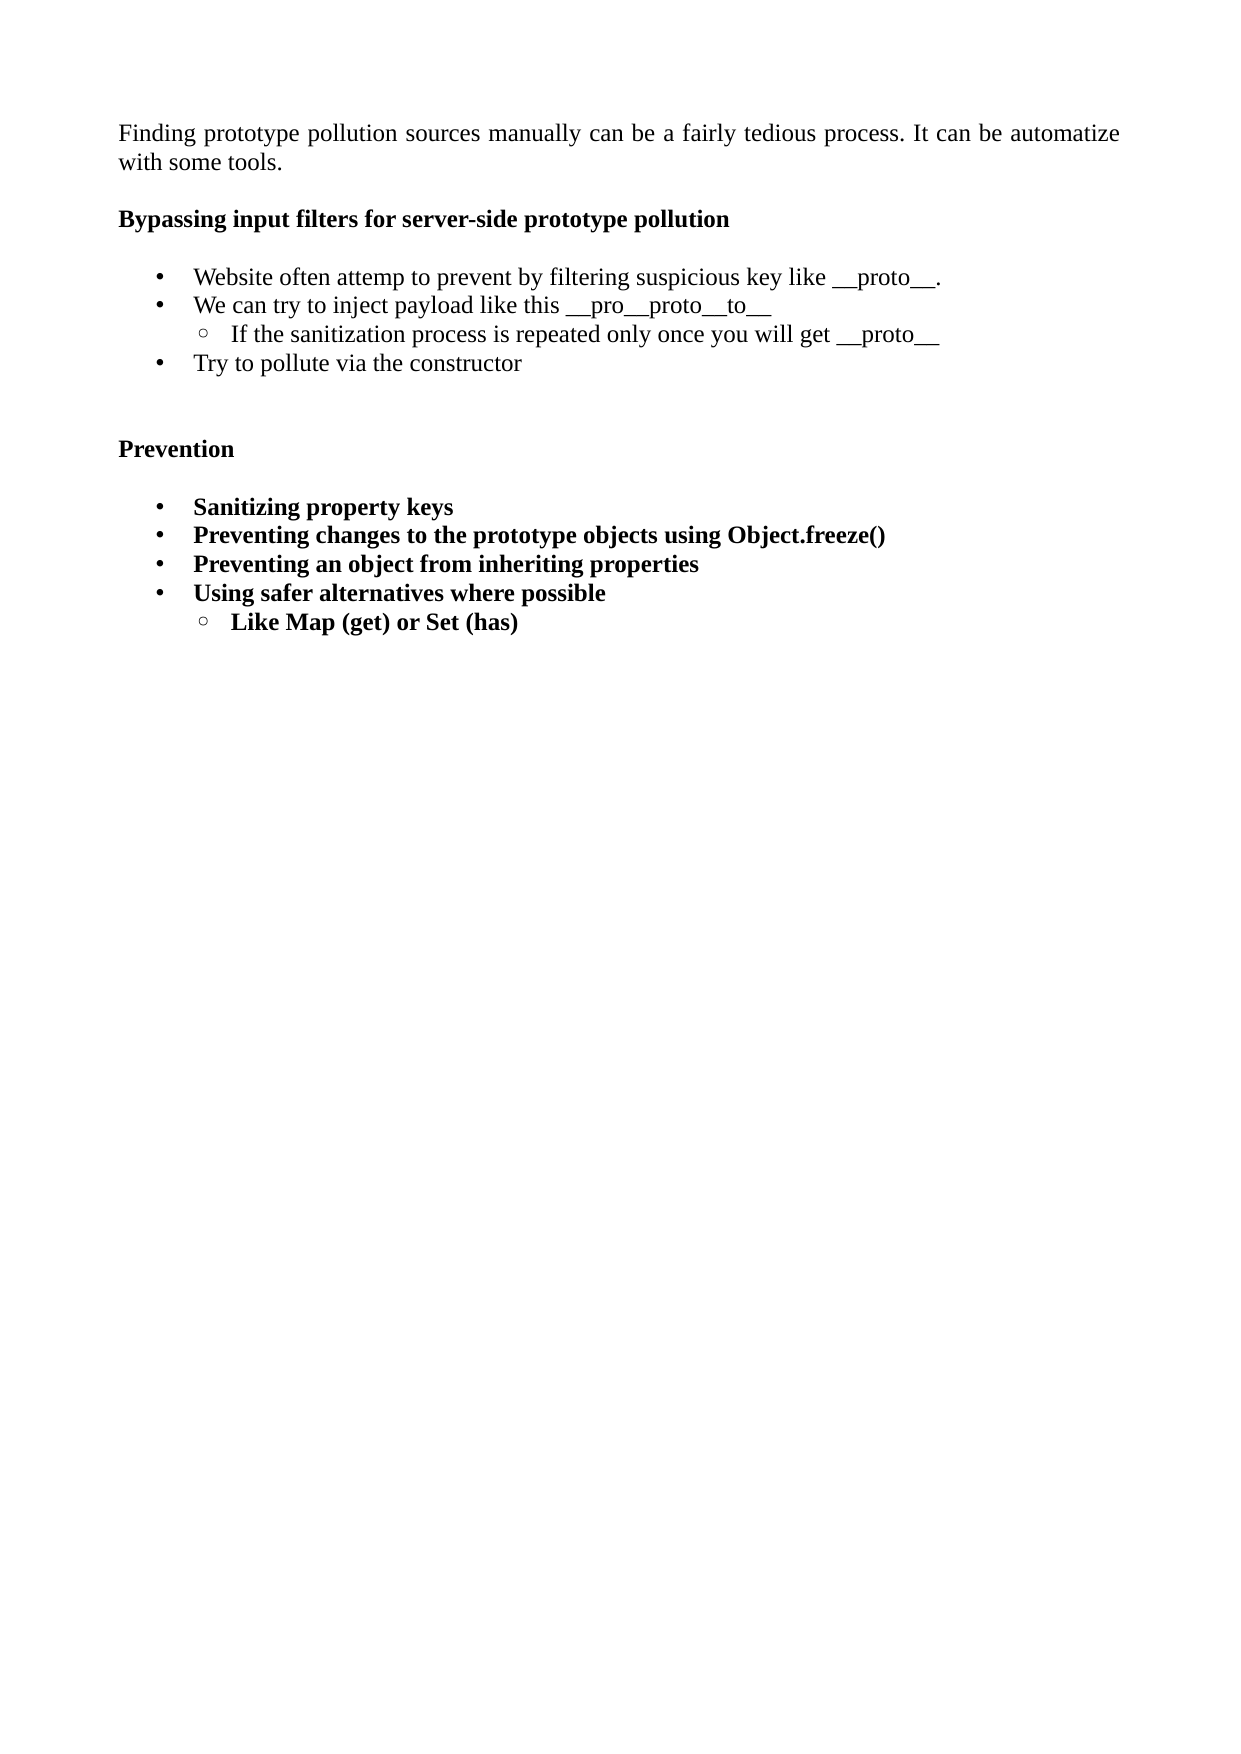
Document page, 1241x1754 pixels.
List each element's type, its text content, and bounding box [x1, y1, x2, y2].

text Finding prototype pollution sources manually can be a fairly tedious process. It can be automatize with some tools. [118, 118, 1122, 176]
text Prevention [118, 434, 1122, 463]
list Preventing changes to the prototype objects using Object.freeze() [156, 521, 1122, 549]
list Like Map (get) or Set (has) [193, 607, 1122, 636]
list Try to pollute via the constructor [156, 348, 1122, 377]
list We can try to inject payload like this __pro__proto__to__ [156, 291, 1122, 319]
list If the sanitization process is repeated only once you will get __proto__ [193, 319, 1122, 348]
list Preventing an object from inheriting properties [156, 549, 1122, 578]
list Using safer alternatives where possible [156, 578, 1122, 607]
text Bypassing input filters for server-side prototype pollution [118, 204, 1122, 233]
list Website often attemp to prevent by filtering suspicious key like __proto__. [156, 262, 1122, 291]
list Sanitizing property keys [156, 492, 1122, 521]
